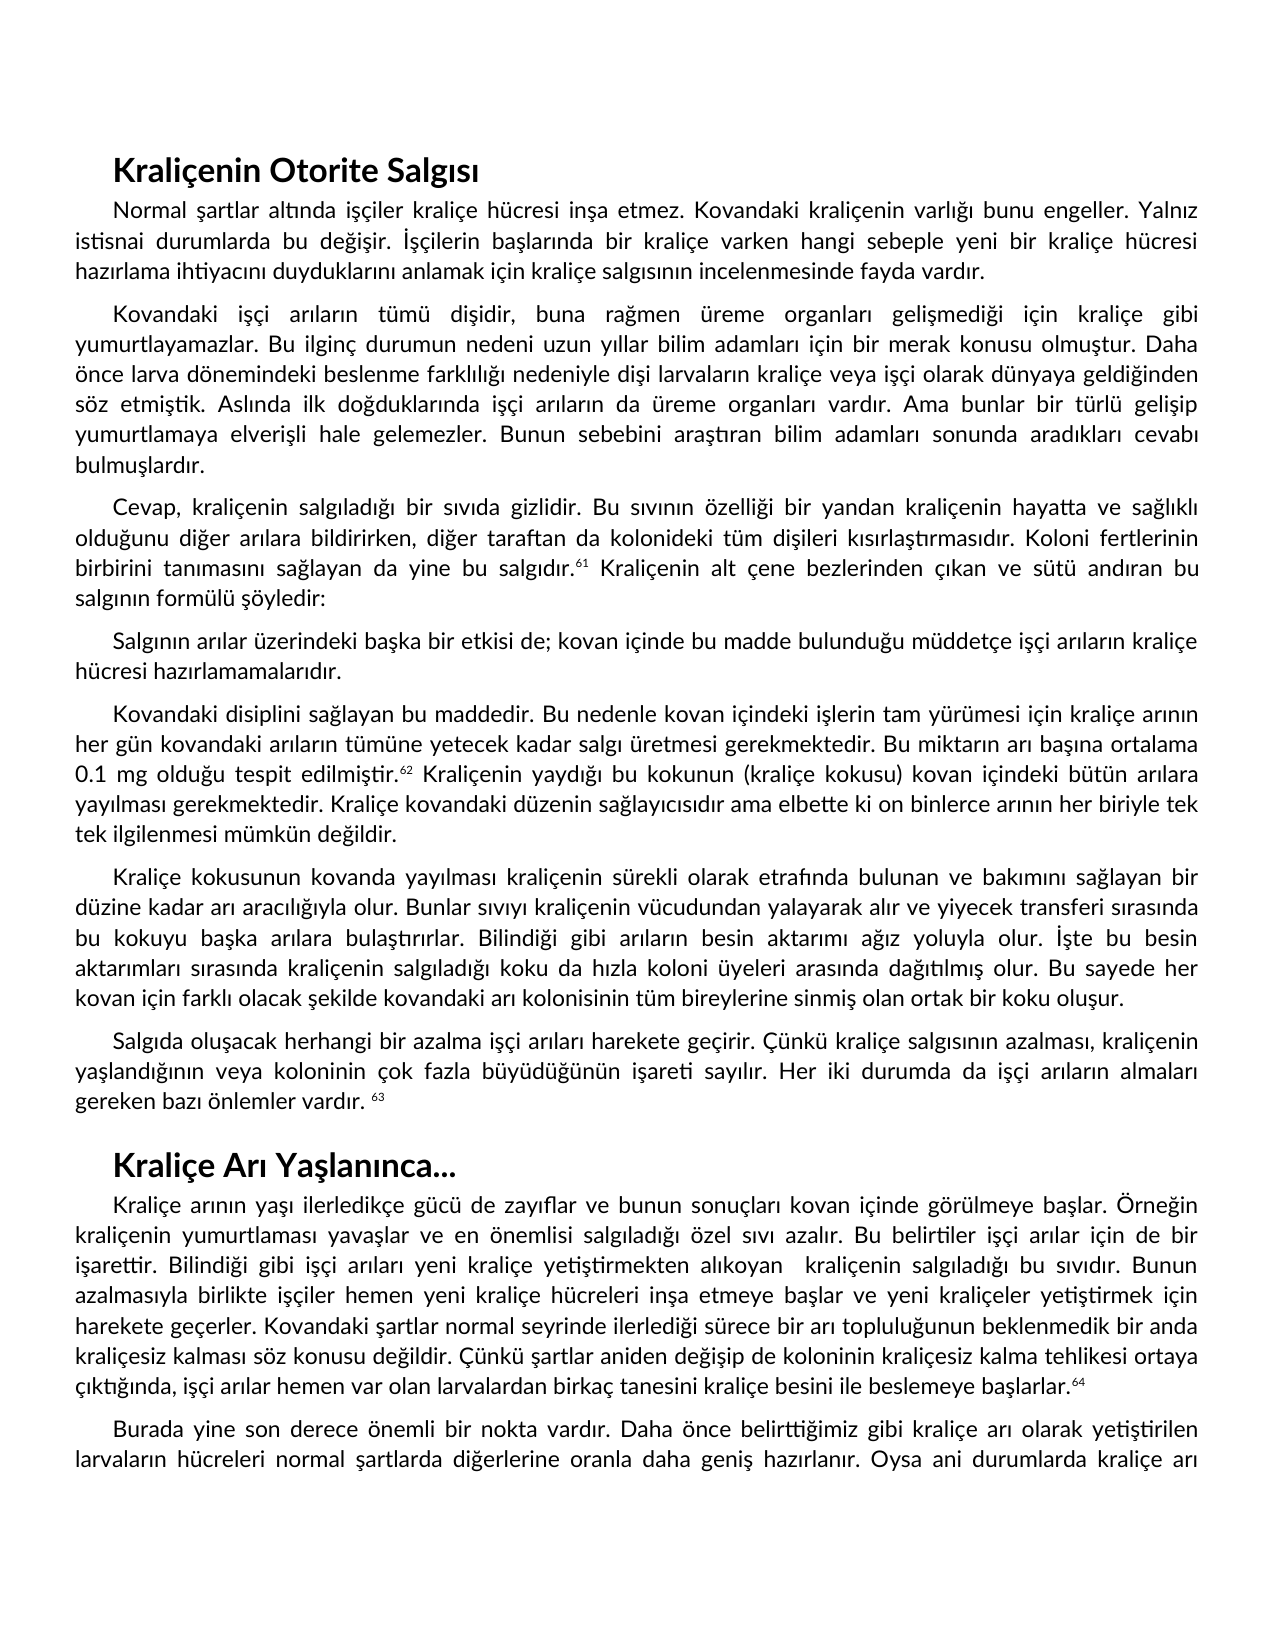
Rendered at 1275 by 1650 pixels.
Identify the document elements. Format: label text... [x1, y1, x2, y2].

text Kovandaki işçi arıların tümü dişidir, buna rağmen üreme organları gelişmediği için kraliçe gibi yumurtlayamazlar. Bu ilginç durumun nedeni uzun yıllar bilim adamları için bir merak konusu olmuştur. Daha önce larva dönemindeki beslenme farklılığı nedeniyle dişi larvaların kraliçe veya işçi olarak dünyaya geldiğinden söz etmiştik. Aslında ilk doğduklarında işçi arıların da üreme organları vardır. Ama bunlar bir türlü gelişip yumurtlamaya elverişli hale gelemezler. Bunun sebebini araştıran bilim adamları sonunda aradıkları cevabı bulmuşlardır. [75, 299, 1200, 478]
text Cevap, kraliçenin salgıladığı bir sıvıda gizlidir. Bu sıvının özelliği bir yandan kraliçenin hayatta ve sağlıklı olduğunu diğer arılara bildirirken, diğer taraftan da kolonideki tüm dişileri kısırlaştırmasıdır. Koloni fertlerinin birbirini tanımasını sağlayan da yine bu salgıdır.61 Kraliçenin alt çene bezlerinden çıkan ve sütü andıran bu salgının formülü şöyledir: [75, 493, 1200, 611]
text Burada yine son derece önemli bir nokta vardır. Daha önce belirttiğimiz gibi kraliçe arı olarak yetiştirilen larvaların hücreleri normal şartlarda diğerlerine oranla daha geniş hazırlanır. Oysa ani durumlarda kraliçe arı [75, 1414, 1200, 1472]
text Salgının arılar üzerindeki başka bir etkisi de; kovan içinde bu madde bulunduğu müddetçe işçi arıların kraliçe hücresi hazırlamamalarıdır. [75, 626, 1200, 684]
subtitle Kraliçenin Otorite Salgısı [112, 150, 1200, 190]
subtitle Kraliçe Arı Yaşlanınca... [112, 1144, 1200, 1184]
text Kovandaki disiplini sağlayan bu maddedir. Bu nedenle kovan içindeki işlerin tam yürümesi için kraliçe arının her gün kovandaki arıların tümüne yetecek kadar salgı üretmesi gerekmektedir. Bu miktarın arı başına ortalama 0.1 mg olduğu tespit edilmiştir.62 Kraliçenin yaydığı bu kokunun (kraliçe kokusu) kovan içindeki bütün arılara yayılması gerekmektedir. Kraliçe kovandaki düzenin sağlayıcısıdır ama elbette ki on binlerce arının her biriyle tek tek ilgilenmesi mümkün değildir. [75, 699, 1200, 848]
text Kraliçe arının yaşı ilerledikçe gücü de zayıflar ve bunun sonuçları kovan içinde görülmeye başlar. Örneğin kraliçenin yumurtlaması yavaşlar ve en önemlisi salgıladığı özel sıvı azalır. Bu belirtiler işçi arılar için de bir işarettir. Bilindiği gibi işçi arıları yeni kraliçe yetiştirmekten alıkoyan kraliçenin salgıladığı bu sıvıdır. Bunun azalmasıyla birlikte işçiler hemen yeni kraliçe hücreleri inşa etmeye başlar ve yeni kraliçeler yetiştirmek için harekete geçerler. Kovandaki şartlar normal seyrinde ilerlediği sürece bir arı topluluğunun beklenmedik bir anda kraliçesiz kalması söz konusu değildir. Çünkü şartlar aniden değişip de koloninin kraliçesiz kalma tehlikesi ortaya çıktığında, işçi arılar hemen var olan larvalardan birkaç tanesini kraliçe besini ile beslemeye başlarlar.64 [75, 1191, 1200, 1399]
text Salgıda oluşacak herhangi bir azalma işçi arıları harekete geçirir. Çünkü kraliçe salgısının azalması, kraliçenin yaşlandığının veya koloninin çok fazla büyüdüğünün işareti sayılır. Her iki durumda da işçi arıların almaları gereken bazı önlemler vardır. 63 [75, 1026, 1200, 1114]
text Normal şartlar altında işçiler kraliçe hücresi inşa etmez. Kovandaki kraliçenin varlığı bunu engeller. Yalnız istisnai durumlarda bu değişir. İşçilerin başlarında bir kraliçe varken hangi sebeple yeni bir kraliçe hücresi hazırlama ihtiyacını duyduklarını anlamak için kraliçe salgısının incelenmesinde fayda vardır. [75, 196, 1200, 284]
text Kraliçe kokusunun kovanda yayılması kraliçenin sürekli olarak etrafında bulunan ve bakımını sağlayan bir düzine kadar arı aracılığıyla olur. Bunlar sıvıyı kraliçenin vücudundan yalayarak alır ve yiyecek transferi sırasında bu kokuyu başka arılara bulaştırırlar. Bilindiği gibi arıların besin aktarımı ağız yoluyla olur. İşte bu besin aktarımları sırasında kraliçenin salgıladığı koku da hızla koloni üyeleri arasında dağıtılmış olur. Bu sayede her kovan için farklı olacak şekilde kovandaki arı kolonisinin tüm bireylerine sinmiş olan ortak bir koku oluşur. [75, 863, 1200, 1011]
